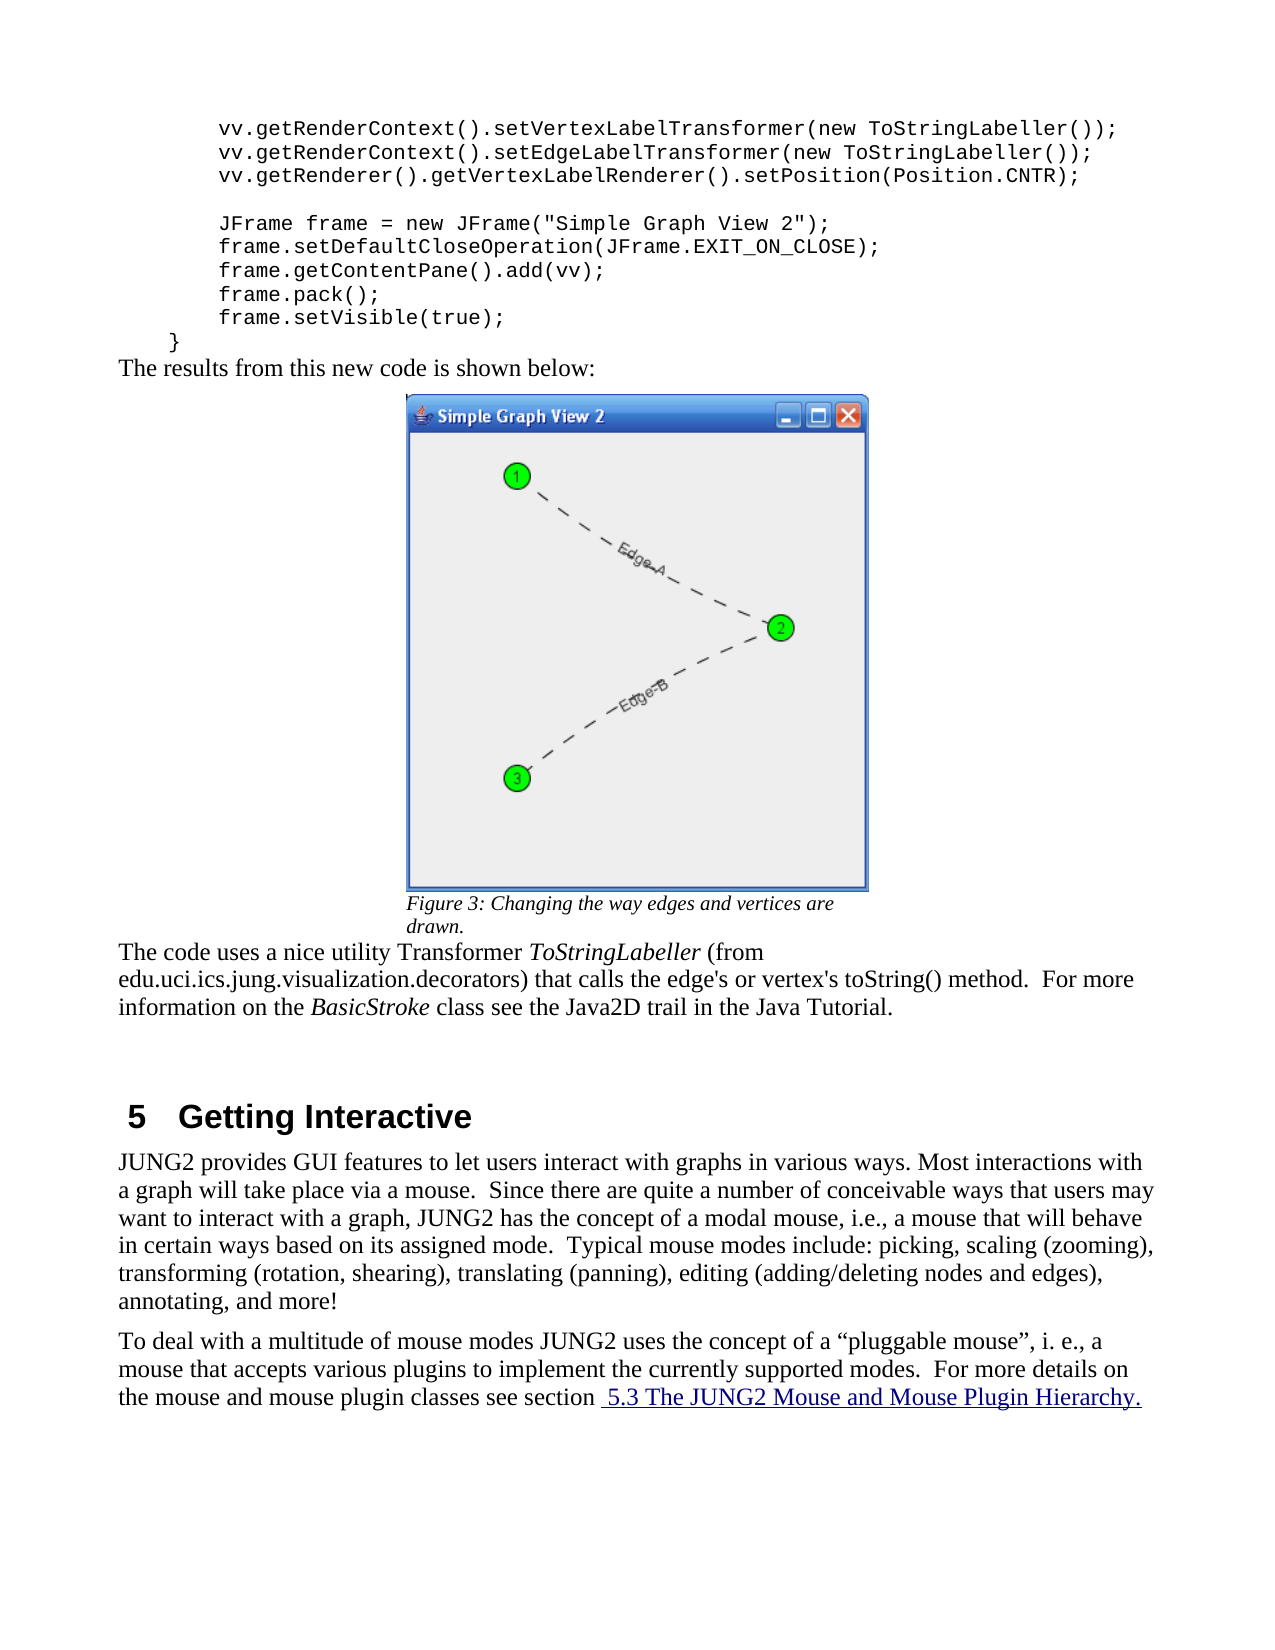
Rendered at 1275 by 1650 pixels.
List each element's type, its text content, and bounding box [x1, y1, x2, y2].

text frame.setVisible(true); [118, 307, 1157, 331]
text To deal with a multitude of mouse modes JUNG2 uses the concept of a “pluggable mouse”, i. e., a mouse that accepts various plugins to implement the currently supported modes. For more details on the mouse and mouse plugin classes see section 5.3 The JUNG2 Mouse and Mouse Plugin Hierarchy. [118, 1327, 1157, 1410]
text vv.getRenderer().getVertexLabelRenderer().setPosition(Position.CNTR); [118, 165, 1157, 189]
text JUNG2 provides GUI features to let users interact with graphs in various ways. Most interactions with a graph will take place via a mouse. Since there are quite a number of conceivable ways that users may want to interact with a graph, JUNG2 has the concept of a modal mouse, i.e., a mouse that will behave in certain ways based on its assigned mode. Typical mouse modes include: picking, scaling (zooming), transforming (rotation, shearing), translating (panning), editing (adding/deleting nodes and edges), annotating, and more! [118, 1148, 1157, 1315]
picture [406, 394, 869, 892]
subtitle Getting Interactive [118, 1098, 1157, 1136]
text frame.getContentPane().add(vv); [118, 260, 1157, 284]
text frame.pack(); [118, 284, 1157, 307]
text The code uses a nice utility Transformer ToStringLabeller (from edu.uci.ics.jung.visualization.decorators) that calls the edge's or vertex's toString() method. For more information on the BasicStroke class see the Java2D trail in the Java Tutorial. [118, 395, 1157, 1021]
text vv.getRenderContext().setEdgeLabelTransformer(new ToStringLabeller()); [118, 142, 1157, 165]
text vv.getRenderContext().setVertexLabelTransformer(new ToStringLabeller()); [118, 118, 1157, 142]
text The results from this new code is shown below: [118, 354, 1157, 382]
text Figure 3: Changing the way edges and vertices are drawn. [406, 892, 869, 938]
text JFrame frame = new JFrame("Simple Graph View 2"); [118, 213, 1157, 236]
text frame.setDefaultCloseOperation(JFrame.EXIT_ON_CLOSE); [118, 236, 1157, 260]
text } [118, 331, 1157, 354]
